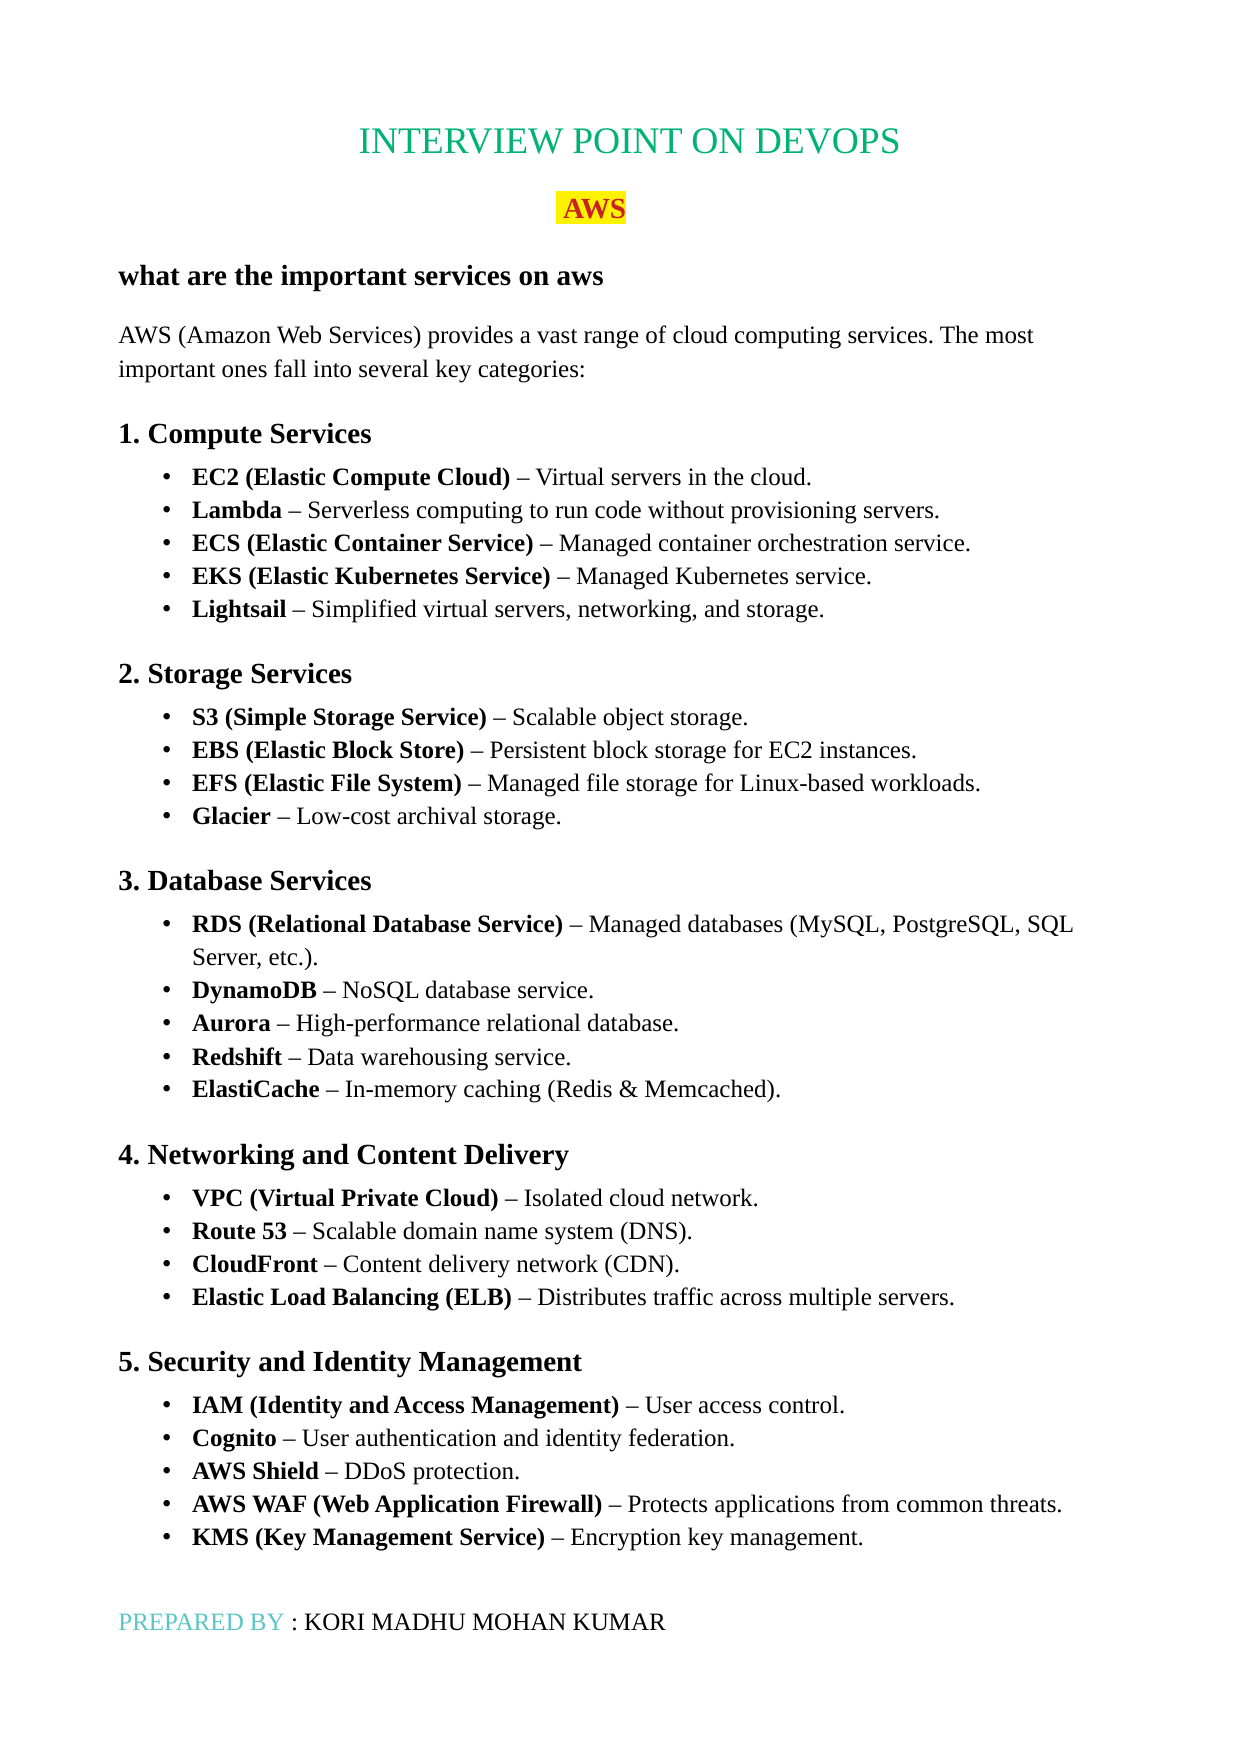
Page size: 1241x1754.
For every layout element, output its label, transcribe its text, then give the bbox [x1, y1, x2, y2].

list VPC (Virtual Private Cloud) – Isolated cloud network. [162, 1183, 1122, 1212]
text what are the important services on aws [118, 258, 1122, 291]
list S3 (Simple Storage Service) – Scalable object storage. [162, 702, 1122, 731]
list KMS (Key Management Service) – Encryption key management. [162, 1522, 1122, 1551]
list Lightsail – Simplified virtual servers, networking, and storage. [162, 594, 1122, 623]
list EFS (Elastic File System) – Managed file storage for Linux-based workloads. [162, 768, 1122, 797]
list IAM (Identity and Access Management) – User access control. [162, 1390, 1122, 1419]
list Cognito – User authentication and identity federation. [162, 1423, 1122, 1452]
list DynamoDB – NoSQL database service. [162, 976, 1122, 1004]
list RDS (Relational Database Service) – Managed databases (MySQL, PostgreSQL, SQL Server, etc.). [162, 909, 1122, 971]
subtitle 2. Storage Services [118, 656, 1122, 690]
list EKS (Elastic Kubernetes Service) – Managed Kubernetes service. [162, 561, 1122, 590]
list AWS Shield – DDoS protection. [162, 1456, 1122, 1485]
list Glacier – Low-cost archival storage. [162, 801, 1122, 830]
list CloudFront – Content delivery network (CDN). [162, 1249, 1122, 1278]
subtitle 4. Networking and Content Delivery [118, 1137, 1122, 1170]
list Elastic Load Balancing (ELB) – Distributes traffic across multiple servers. [162, 1282, 1122, 1311]
list Route 53 – Scalable domain name system (DNS). [162, 1216, 1122, 1244]
subtitle 3. Database Services [118, 863, 1122, 897]
list EBS (Elastic Block Store) – Persistent block storage for EC2 instances. [162, 735, 1122, 764]
list Redshift – Data warehousing service. [162, 1042, 1122, 1070]
text AWS [118, 191, 1122, 224]
subtitle 1. Compute Services [118, 416, 1122, 449]
subtitle 5. Security and Identity Management [118, 1344, 1122, 1378]
list AWS WAF (Web Application Firewall) – Protects applications from common threats. [162, 1489, 1122, 1518]
list EC2 (Elastic Compute Cloud) – Virtual servers in the cloud. [162, 462, 1122, 491]
text AWS (Amazon Web Services) provides a vast range of cloud computing services. The most important ones fall into several key categories: [118, 321, 1122, 382]
list ElastiCache – In-memory caching (Redis & Memcached). [162, 1074, 1122, 1103]
list ECS (Elastic Container Service) – Managed container orchestration service. [162, 528, 1122, 557]
list Lambda – Serverless computing to run code without provisioning servers. [162, 495, 1122, 524]
list Aurora – High-performance relational database. [162, 1008, 1122, 1037]
